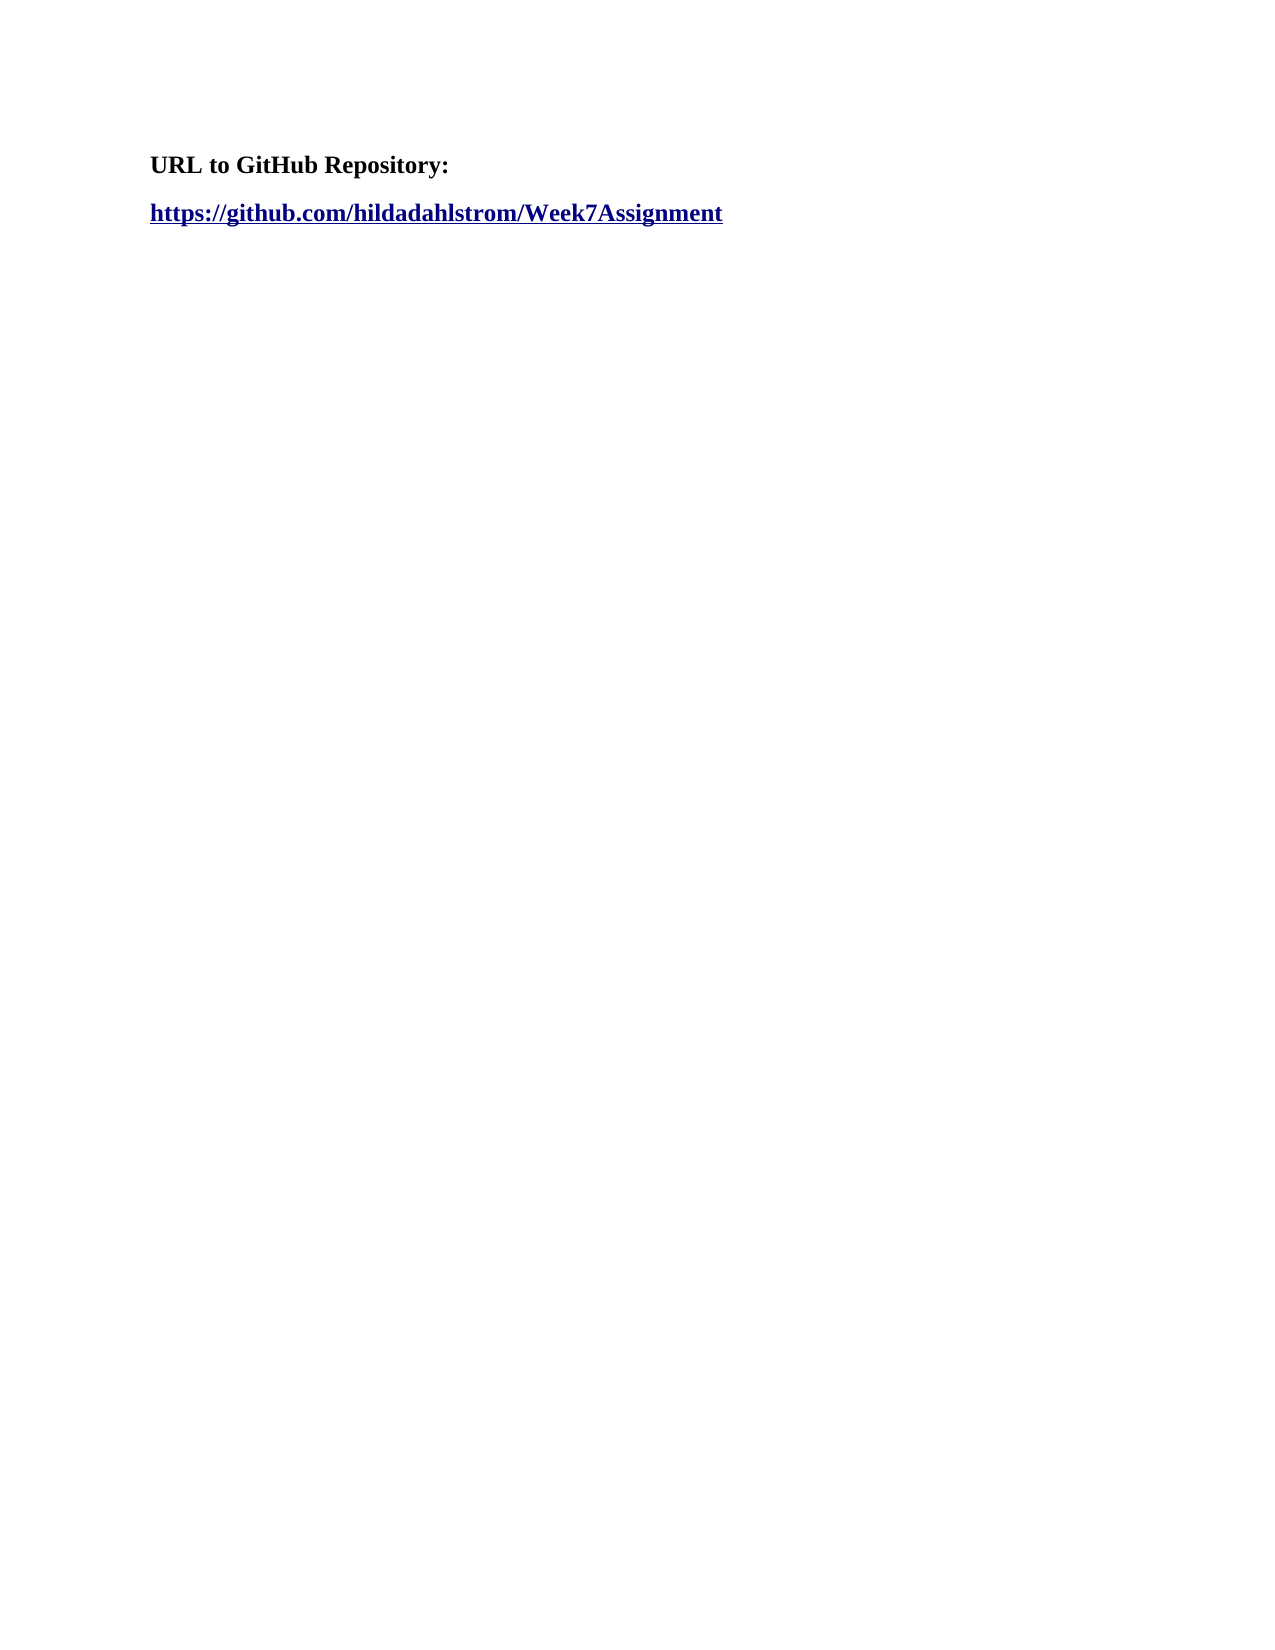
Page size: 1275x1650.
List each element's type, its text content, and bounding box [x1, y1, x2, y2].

text URL to GitHub Repository: [150, 150, 1125, 179]
text https://github.com/hildadahlstrom/Week7Assignment [150, 198, 1125, 226]
